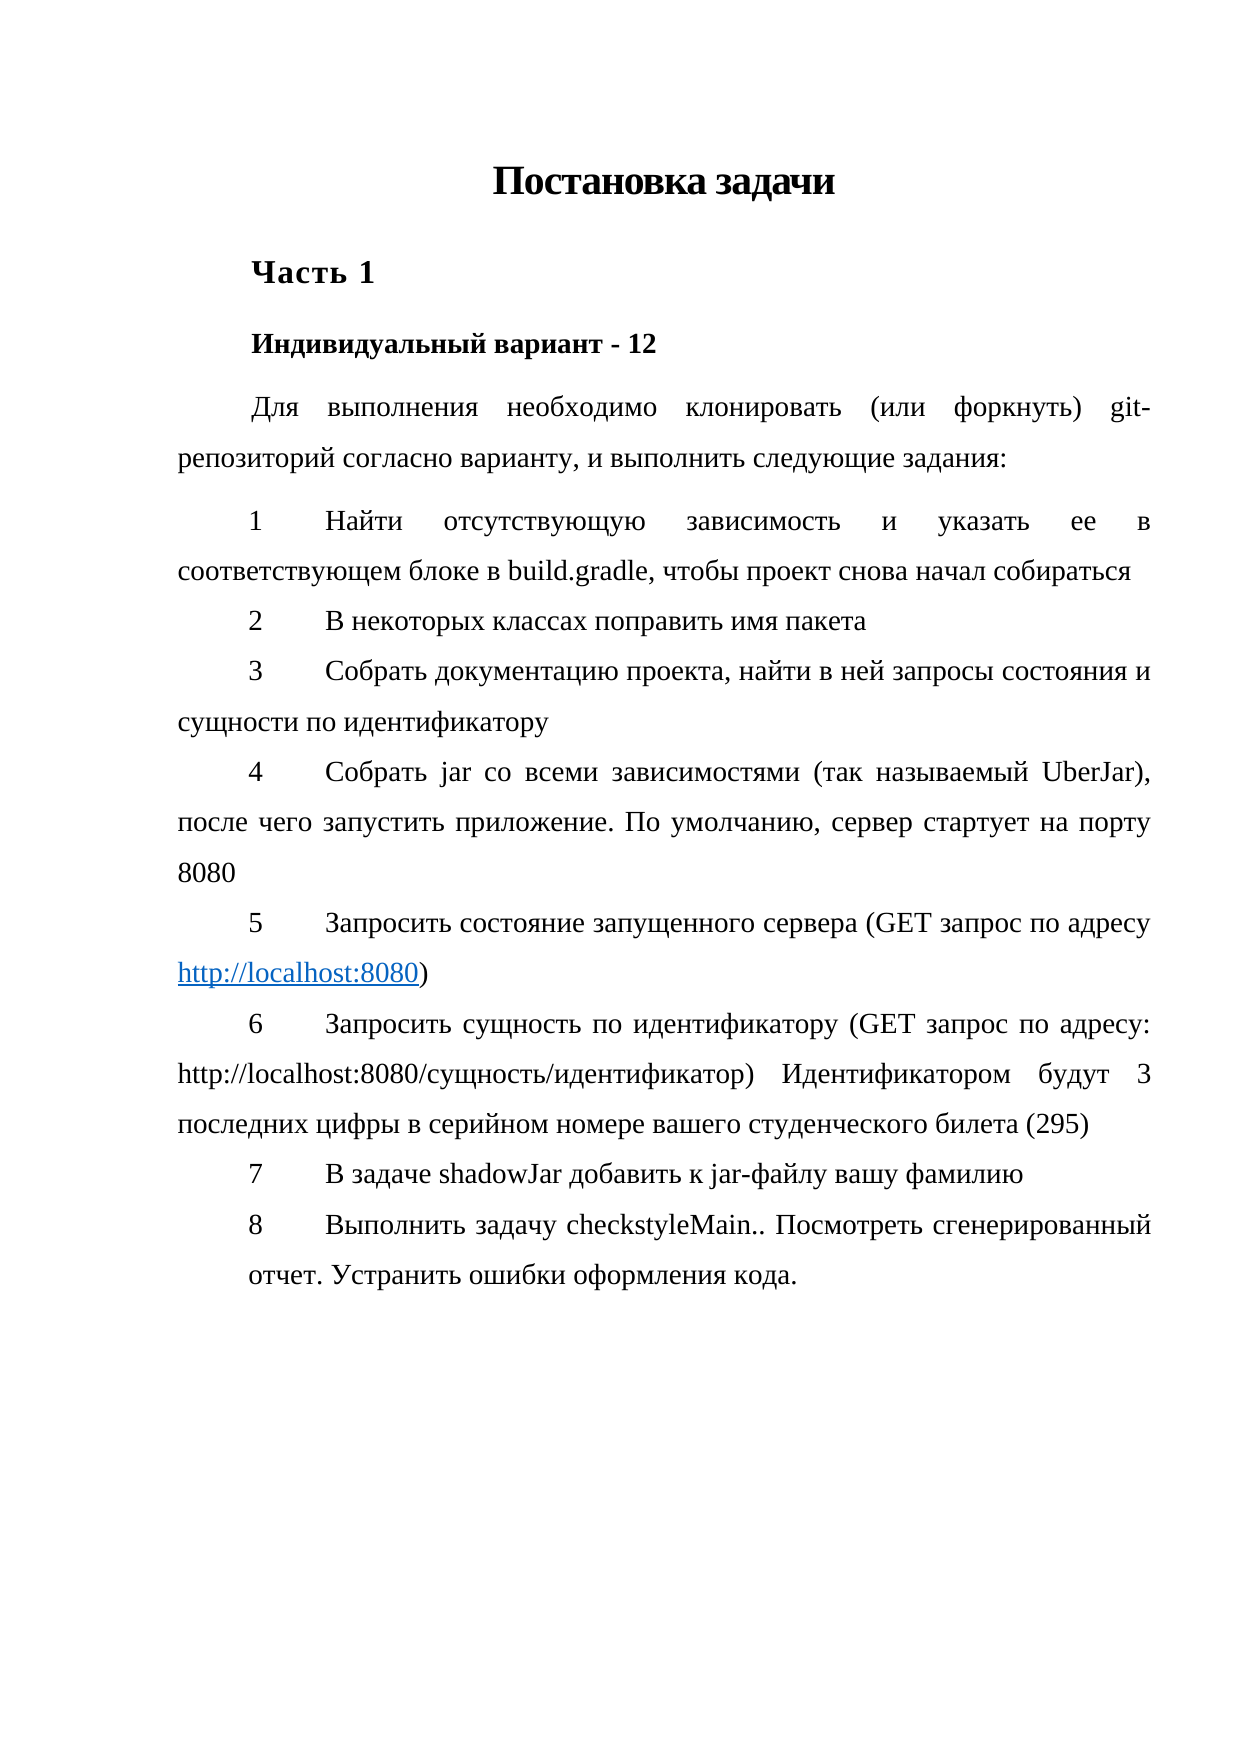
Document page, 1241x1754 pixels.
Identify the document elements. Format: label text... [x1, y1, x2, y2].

list Запросить состояние запущенного сервера (GET запрос по адресу http://localhost:8080) [177, 905, 1152, 989]
list В задаче shadowJar добавить к jar-файлу вашу фамилию [177, 1157, 1152, 1190]
list Найти отсутствующую зависимость и указать ее в соответствующем блоке в build.gradle, чтобы проект снова начал собираться [177, 503, 1152, 586]
subtitle Часть 1 [177, 252, 1152, 291]
list Запросить сущность по идентификатору (GET запрос по адресу: http://localhost:8080/сущность/идентификатор) Идентификатором будут 3 последних цифры в серийном номере вашего студенческого билета (295) [177, 1006, 1152, 1140]
list Собрать документацию проекта, найти в ней запросы состояния и сущности по идентификатору [177, 653, 1152, 737]
title Постановка задачи [177, 156, 1152, 203]
list В некоторых классах поправить имя пакета [177, 603, 1152, 637]
text Индивидуальный вариант - 12 [177, 327, 1152, 360]
list Выполнить задачу checkstyleMain.. Посмотреть сгенерированный отчет. Устранить ошибки оформления кода. [248, 1207, 1152, 1291]
list Собрать jar со всеми зависимостями (так называемый UberJar), после чего запустить приложение. По умолчанию, сервер стартует на порту 8080 [177, 754, 1152, 888]
text Для выполнения необходимо клонировать (или форкнуть) git-репозиторий согласно варианту, и выполнить следующие задания: [177, 389, 1152, 473]
